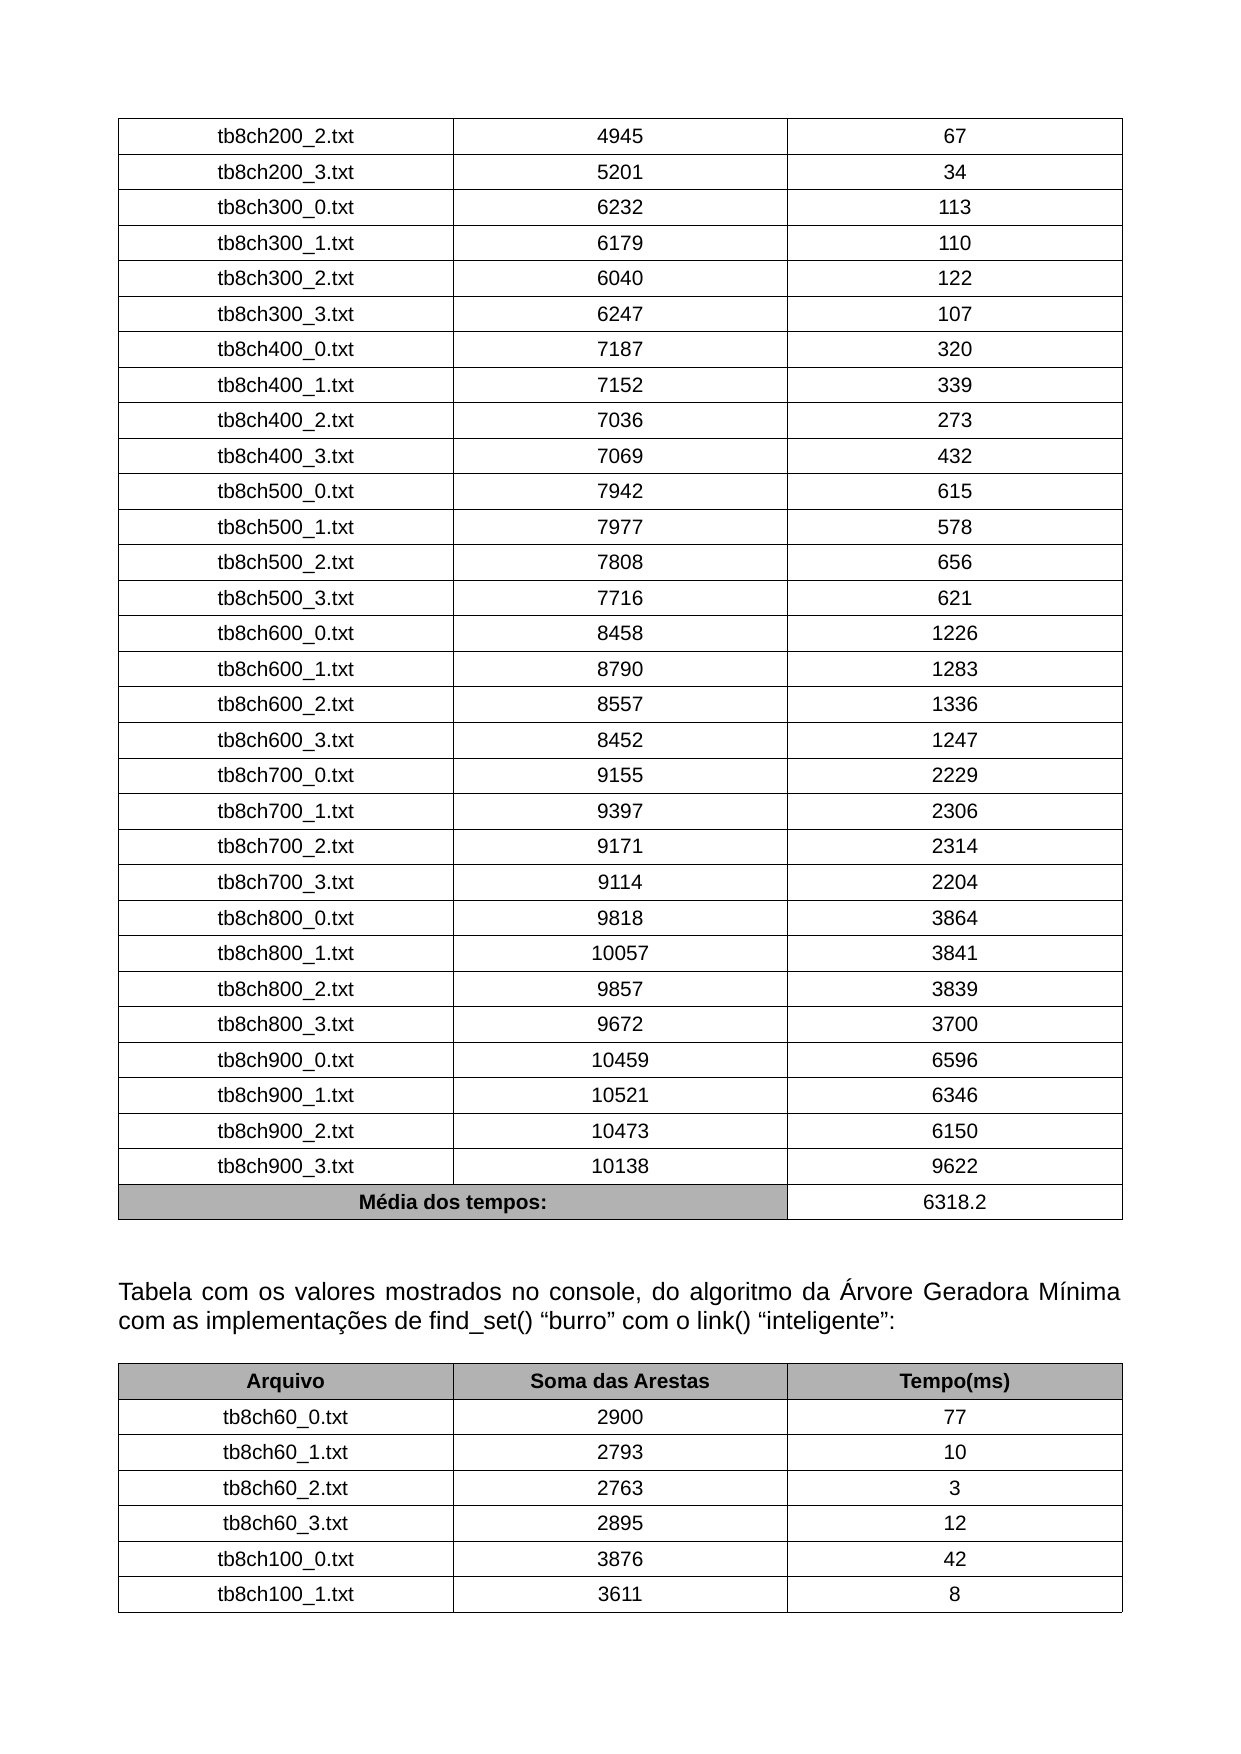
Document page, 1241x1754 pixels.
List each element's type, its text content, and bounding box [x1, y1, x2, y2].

table_cell 7152 [454, 368, 787, 402]
table_cell tb8ch500_2.txt [119, 545, 453, 580]
table_cell 7069 [454, 439, 787, 473]
table_cell 1226 [788, 616, 1122, 651]
table_cell 1336 [788, 687, 1122, 722]
table_cell tb8ch800_3.txt [119, 1007, 453, 1042]
table_cell 10459 [454, 1043, 787, 1077]
table_cell 122 [788, 261, 1122, 296]
table_cell tb8ch900_3.txt [119, 1149, 453, 1184]
table_cell 9397 [454, 794, 787, 828]
table_cell 578 [788, 510, 1122, 544]
table_cell 6247 [454, 297, 787, 331]
table_cell 2763 [454, 1471, 787, 1505]
table_cell 7942 [454, 474, 787, 509]
table_cell 2204 [788, 865, 1122, 899]
table_cell 77 [788, 1400, 1122, 1434]
table_cell tb8ch500_1.txt [119, 510, 453, 544]
table_cell 3 [788, 1471, 1122, 1505]
table_cell tb8ch800_1.txt [119, 936, 453, 971]
table_cell 34 [788, 155, 1122, 189]
table_cell 3876 [454, 1542, 787, 1576]
table_cell 7036 [454, 403, 787, 438]
table_cell 432 [788, 439, 1122, 473]
table_cell 110 [788, 226, 1122, 260]
table_cell tb8ch600_1.txt [119, 652, 453, 686]
table_cell tb8ch60_0.txt [119, 1400, 453, 1434]
table_cell 621 [788, 581, 1122, 615]
table_cell 273 [788, 403, 1122, 438]
table_cell 656 [788, 545, 1122, 580]
table_cell 9622 [788, 1149, 1122, 1184]
table_cell tb8ch300_2.txt [119, 261, 453, 296]
table_cell 67 [788, 119, 1122, 154]
table_cell 7716 [454, 581, 787, 615]
table_cell tb8ch600_0.txt [119, 616, 453, 651]
table_cell 107 [788, 297, 1122, 331]
table_header Tempo(ms) [788, 1364, 1122, 1399]
table_cell 9155 [454, 759, 787, 793]
table_cell tb8ch60_2.txt [119, 1471, 453, 1505]
table_cell 113 [788, 190, 1122, 225]
table_cell 3839 [788, 972, 1122, 1006]
table_cell 6318,2 [788, 1185, 1122, 1219]
table_cell tb8ch300_1.txt [119, 226, 453, 260]
table_cell 6596 [788, 1043, 1122, 1077]
table_cell tb8ch400_0.txt [119, 332, 453, 367]
table_cell tb8ch400_1.txt [119, 368, 453, 402]
table_cell 9672 [454, 1007, 787, 1042]
table_cell tb8ch400_3.txt [119, 439, 453, 473]
table_cell 9114 [454, 865, 787, 899]
table_cell tb8ch800_0.txt [119, 901, 453, 935]
table_cell tb8ch300_0.txt [119, 190, 453, 225]
table_cell 2895 [454, 1506, 787, 1541]
table_cell 8790 [454, 652, 787, 686]
table_cell 7187 [454, 332, 787, 367]
table_cell tb8ch200_3.txt [119, 155, 453, 189]
table_cell 4945 [454, 119, 787, 154]
table_cell 1283 [788, 652, 1122, 686]
table_cell 9171 [454, 830, 787, 864]
table_cell 3700 [788, 1007, 1122, 1042]
table_cell 6150 [788, 1114, 1122, 1148]
table_cell 6346 [788, 1078, 1122, 1113]
table_cell 5201 [454, 155, 787, 189]
table_cell 10057 [454, 936, 787, 971]
table_cell 6040 [454, 261, 787, 296]
table_cell 8458 [454, 616, 787, 651]
table_cell 320 [788, 332, 1122, 367]
table_cell 42 [788, 1542, 1122, 1576]
table_cell 8 [788, 1577, 1122, 1612]
table_cell tb8ch900_1.txt [119, 1078, 453, 1113]
table_cell tb8ch60_1.txt [119, 1435, 453, 1470]
table_cell 2314 [788, 830, 1122, 864]
table_cell 12 [788, 1506, 1122, 1541]
table_cell 3864 [788, 901, 1122, 935]
table_cell 10473 [454, 1114, 787, 1148]
table_cell 9857 [454, 972, 787, 1006]
table_cell 6179 [454, 226, 787, 260]
table_cell tb8ch500_3.txt [119, 581, 453, 615]
table_cell 10138 [454, 1149, 787, 1184]
table_cell 3611 [454, 1577, 787, 1612]
table_cell 8557 [454, 687, 787, 722]
table_cell 2900 [454, 1400, 787, 1434]
table_cell tb8ch60_3.txt [119, 1506, 453, 1541]
table_cell tb8ch200_2.txt [119, 119, 453, 154]
table_cell 10521 [454, 1078, 787, 1113]
table_cell tb8ch900_2.txt [119, 1114, 453, 1148]
table_cell 9818 [454, 901, 787, 935]
table_cell 10 [788, 1435, 1122, 1470]
table_header Arquivo [119, 1364, 453, 1399]
table_cell tb8ch400_2.txt [119, 403, 453, 438]
table_cell 339 [788, 368, 1122, 402]
table_cell tb8ch600_2.txt [119, 687, 453, 722]
table_cell 2793 [454, 1435, 787, 1470]
table_cell tb8ch500_0.txt [119, 474, 453, 509]
table_cell tb8ch700_3.txt [119, 865, 453, 899]
table_cell tb8ch100_1.txt [119, 1577, 453, 1612]
table_cell tb8ch700_1.txt [119, 794, 453, 828]
table_cell 1247 [788, 723, 1122, 757]
table_cell 2306 [788, 794, 1122, 828]
table_cell tb8ch600_3.txt [119, 723, 453, 757]
table_cell tb8ch800_2.txt [119, 972, 453, 1006]
table_header Soma das Arestas [454, 1364, 787, 1399]
table_cell 7808 [454, 545, 787, 580]
table_cell Média dos tempos: [119, 1185, 787, 1219]
table_cell tb8ch700_2.txt [119, 830, 453, 864]
table_cell 615 [788, 474, 1122, 509]
table_cell 2229 [788, 759, 1122, 793]
table_cell tb8ch900_0.txt [119, 1043, 453, 1077]
table_cell 3841 [788, 936, 1122, 971]
table_cell tb8ch700_0.txt [119, 759, 453, 793]
text Tabela com os valores mostrados no console, do algoritmo da Árvore Geradora Mínima com as implementações de find_set() “burro” com o link() “inteligente”: [118, 1277, 1122, 1334]
table_cell 7977 [454, 510, 787, 544]
table_cell 8452 [454, 723, 787, 757]
table_cell tb8ch300_3.txt [119, 297, 453, 331]
table_cell 6232 [454, 190, 787, 225]
table_cell tb8ch100_0.txt [119, 1542, 453, 1576]
